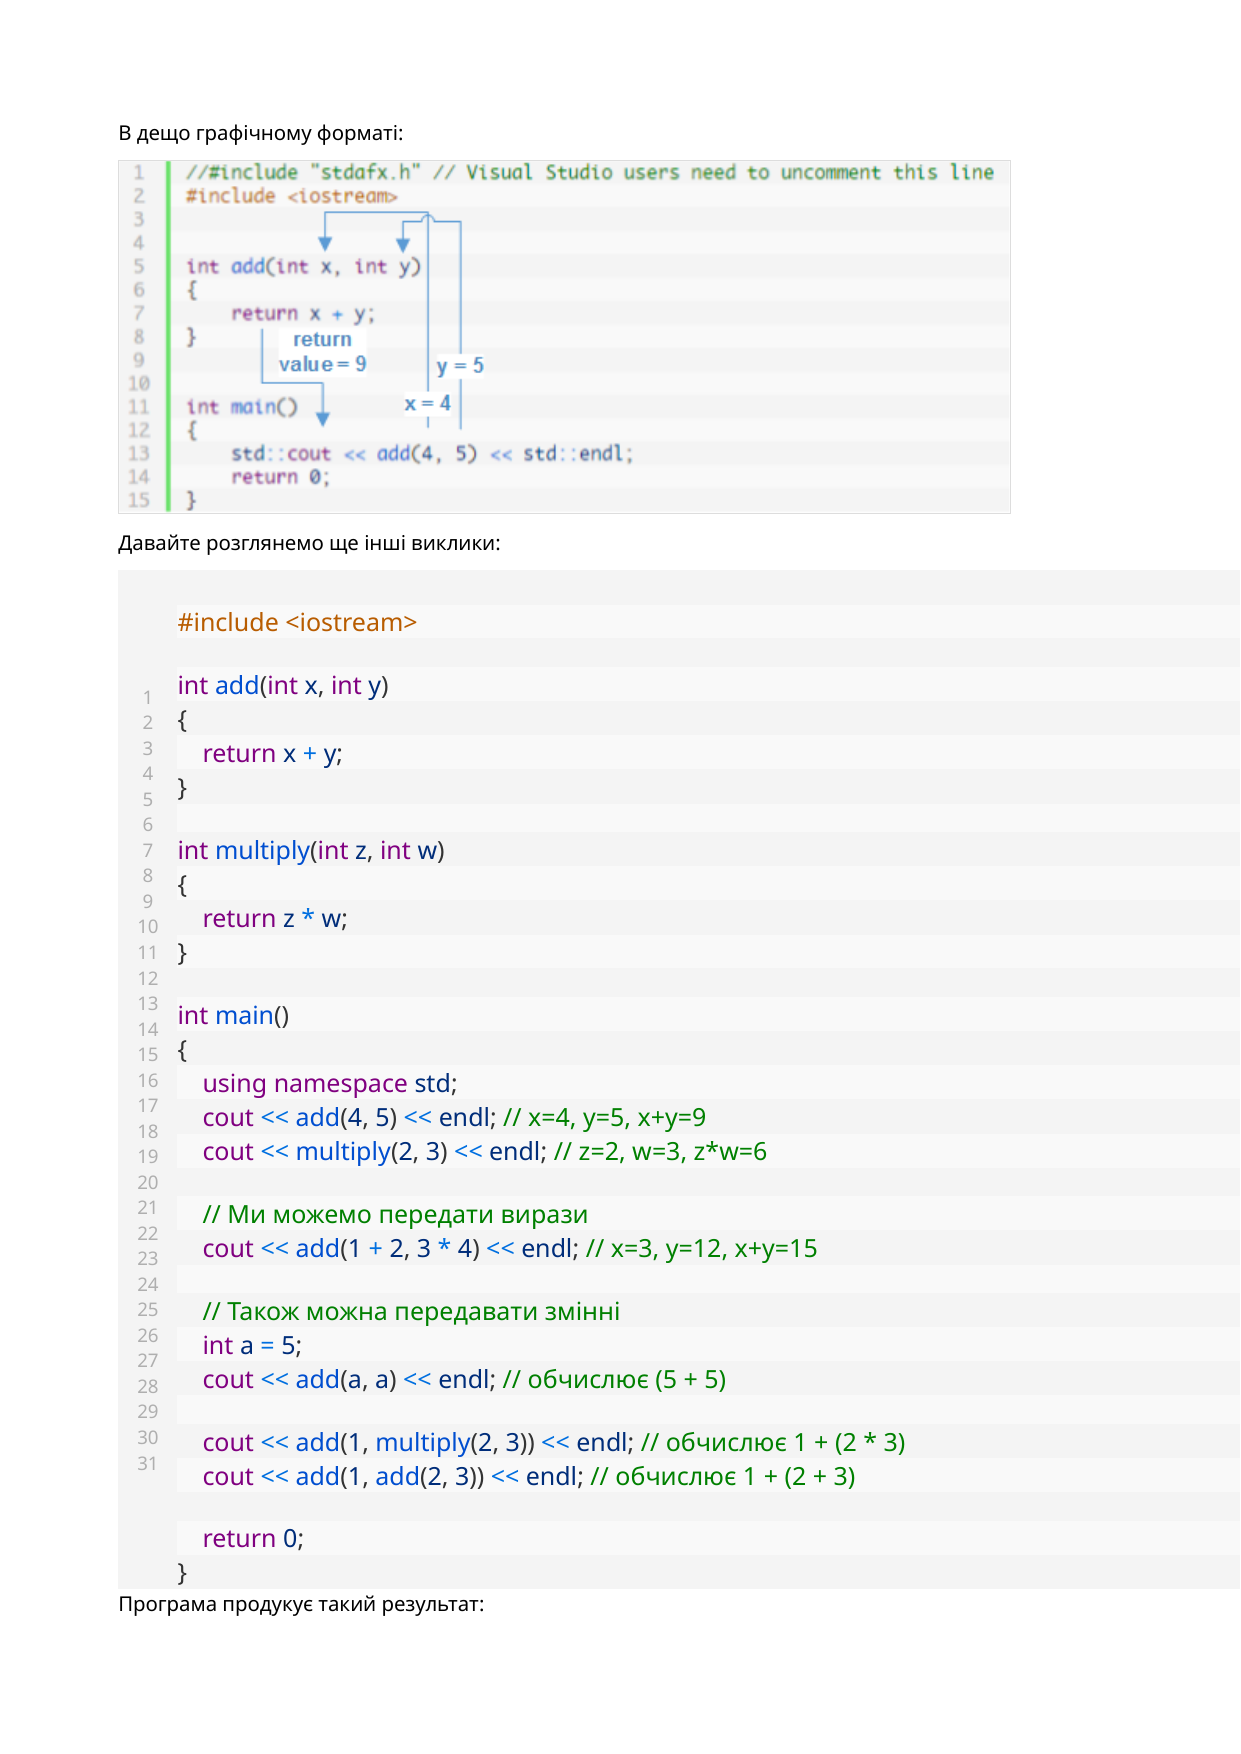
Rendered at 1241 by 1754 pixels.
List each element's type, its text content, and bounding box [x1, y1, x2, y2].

table_header #include <iostream> int add(int x, int y) { return x + y; } int multiply(int z, int w) { return z * w; } int main() { using namespace std; cout << add(4, 5) << endl; // x=4, y=5, x+y=9 cout << multiply(2, 3) << endl; // z=2, w=3, z*w=6 // Ми можемо передати вирази cout << add(1 + 2, 3 * 4) << endl; // x=3, y=12, x+y=15 // Також можна передавати змінні int a = 5; cout << add(a, a) << endl; // обчислює (5 + 5) cout << add(1, multiply(2, 3)) << endl; // обчислює 1 + (2 * 3) cout << add(1, add(2, 3)) << endl; // обчислює 1 + (2 + 3) return 0; } [177, 1099, 1240, 1134]
table_header #include <iostream> int add(int x, int y) { return x + y; } int multiply(int z, int w) { return z * w; } int main() { using namespace std; cout << add(4, 5) << endl; // x=4, y=5, x+y=9 cout << multiply(2, 3) << endl; // z=2, w=3, z*w=6 // Ми можемо передати вирази cout << add(1 + 2, 3 * 4) << endl; // x=3, y=12, x+y=15 // Також можна передавати змінні int a = 5; cout << add(a, a) << endl; // обчислює (5 + 5) cout << add(1, multiply(2, 3)) << endl; // обчислює 1 + (2 * 3) cout << add(1, add(2, 3)) << endl; // обчислює 1 + (2 + 3) return 0; } [177, 900, 1240, 935]
table_header #include <iostream> int add(int x, int y) { return x + y; } int multiply(int z, int w) { return z * w; } int main() { using namespace std; cout << add(4, 5) << endl; // x=4, y=5, x+y=9 cout << multiply(2, 3) << endl; // z=2, w=3, z*w=6 // Ми можемо передати вирази cout << add(1 + 2, 3 * 4) << endl; // x=3, y=12, x+y=15 // Також можна передавати змінні int a = 5; cout << add(a, a) << endl; // обчислює (5 + 5) cout << add(1, multiply(2, 3)) << endl; // обчислює 1 + (2 * 3) cout << add(1, add(2, 3)) << endl; // обчислює 1 + (2 + 3) return 0; } [177, 570, 1240, 605]
table_header #include <iostream> int add(int x, int y) { return x + y; } int multiply(int z, int w) { return z * w; } int main() { using namespace std; cout << add(4, 5) << endl; // x=4, y=5, x+y=9 cout << multiply(2, 3) << endl; // z=2, w=3, z*w=6 // Ми можемо передати вирази cout << add(1 + 2, 3 * 4) << endl; // x=3, y=12, x+y=15 // Також можна передавати змінні int a = 5; cout << add(a, a) << endl; // обчислює (5 + 5) cout << add(1, multiply(2, 3)) << endl; // обчислює 1 + (2 * 3) cout << add(1, add(2, 3)) << endl; // обчислює 1 + (2 + 3) return 0; } [177, 1168, 1240, 1196]
text Програма продукує такий результат: [118, 1589, 1122, 1617]
table_header #include <iostream> int add(int x, int y) { return x + y; } int multiply(int z, int w) { return z * w; } int main() { using namespace std; cout << add(4, 5) << endl; // x=4, y=5, x+y=9 cout << multiply(2, 3) << endl; // z=2, w=3, z*w=6 // Ми можемо передати вирази cout << add(1 + 2, 3 * 4) << endl; // x=3, y=12, x+y=15 // Також можна передавати змінні int a = 5; cout << add(a, a) << endl; // обчислює (5 + 5) cout << add(1, multiply(2, 3)) << endl; // обчислює 1 + (2 * 3) cout << add(1, add(2, 3)) << endl; // обчислює 1 + (2 + 3) return 0; } [177, 1492, 1240, 1521]
table_header #include <iostream> int add(int x, int y) { return x + y; } int multiply(int z, int w) { return z * w; } int main() { using namespace std; cout << add(4, 5) << endl; // x=4, y=5, x+y=9 cout << multiply(2, 3) << endl; // z=2, w=3, z*w=6 // Ми можемо передати вирази cout << add(1 + 2, 3 * 4) << endl; // x=3, y=12, x+y=15 // Також можна передавати змінні int a = 5; cout << add(a, a) << endl; // обчислює (5 + 5) cout << add(1, multiply(2, 3)) << endl; // обчислює 1 + (2 * 3) cout << add(1, add(2, 3)) << endl; // обчислює 1 + (2 + 3) return 0; } [177, 769, 1240, 804]
table_header 1 2 3 4 5 6 7 8 9 10 11 12 13 14 15 16 17 18 19 20 21 22 23 24 25 26 27 28 29 30 31 [118, 570, 177, 1589]
text В дещо графічному форматі: [118, 118, 1122, 146]
table_header #include <iostream> int add(int x, int y) { return x + y; } int multiply(int z, int w) { return z * w; } int main() { using namespace std; cout << add(4, 5) << endl; // x=4, y=5, x+y=9 cout << multiply(2, 3) << endl; // z=2, w=3, z*w=6 // Ми можемо передати вирази cout << add(1 + 2, 3 * 4) << endl; // x=3, y=12, x+y=15 // Також можна передавати змінні int a = 5; cout << add(a, a) << endl; // обчислює (5 + 5) cout << add(1, multiply(2, 3)) << endl; // обчислює 1 + (2 * 3) cout << add(1, add(2, 3)) << endl; // обчислює 1 + (2 + 3) return 0; } [177, 1293, 1240, 1327]
table_header #include <iostream> int add(int x, int y) { return x + y; } int multiply(int z, int w) { return z * w; } int main() { using namespace std; cout << add(4, 5) << endl; // x=4, y=5, x+y=9 cout << multiply(2, 3) << endl; // z=2, w=3, z*w=6 // Ми можемо передати вирази cout << add(1 + 2, 3 * 4) << endl; // x=3, y=12, x+y=15 // Також можна передавати змінні int a = 5; cout << add(a, a) << endl; // обчислює (5 + 5) cout << add(1, multiply(2, 3)) << endl; // обчислює 1 + (2 * 3) cout << add(1, add(2, 3)) << endl; // обчислює 1 + (2 + 3) return 0; } [177, 968, 1240, 997]
table_header #include <iostream> int add(int x, int y) { return x + y; } int multiply(int z, int w) { return z * w; } int main() { using namespace std; cout << add(4, 5) << endl; // x=4, y=5, x+y=9 cout << multiply(2, 3) << endl; // z=2, w=3, z*w=6 // Ми можемо передати вирази cout << add(1 + 2, 3 * 4) << endl; // x=3, y=12, x+y=15 // Також можна передавати змінні int a = 5; cout << add(a, a) << endl; // обчислює (5 + 5) cout << add(1, multiply(2, 3)) << endl; // обчислює 1 + (2 * 3) cout << add(1, add(2, 3)) << endl; // обчислює 1 + (2 + 3) return 0; } [177, 1424, 1240, 1458]
table_header #include <iostream> int add(int x, int y) { return x + y; } int multiply(int z, int w) { return z * w; } int main() { using namespace std; cout << add(4, 5) << endl; // x=4, y=5, x+y=9 cout << multiply(2, 3) << endl; // z=2, w=3, z*w=6 // Ми можемо передати вирази cout << add(1 + 2, 3 * 4) << endl; // x=3, y=12, x+y=15 // Також можна передавати змінні int a = 5; cout << add(a, a) << endl; // обчислює (5 + 5) cout << add(1, multiply(2, 3)) << endl; // обчислює 1 + (2 * 3) cout << add(1, add(2, 3)) << endl; // обчислює 1 + (2 + 3) return 0; } [177, 832, 1240, 866]
table_header #include <iostream> int add(int x, int y) { return x + y; } int multiply(int z, int w) { return z * w; } int main() { using namespace std; cout << add(4, 5) << endl; // x=4, y=5, x+y=9 cout << multiply(2, 3) << endl; // z=2, w=3, z*w=6 // Ми можемо передати вирази cout << add(1 + 2, 3 * 4) << endl; // x=3, y=12, x+y=15 // Також можна передавати змінні int a = 5; cout << add(a, a) << endl; // обчислює (5 + 5) cout << add(1, multiply(2, 3)) << endl; // обчислює 1 + (2 * 3) cout << add(1, add(2, 3)) << endl; // обчислює 1 + (2 + 3) return 0; } [177, 1555, 1240, 1589]
text Давайте розглянемо ще інші виклики: [118, 528, 1122, 556]
picture [119, 161, 1010, 513]
table_header #include <iostream> int add(int x, int y) { return x + y; } int multiply(int z, int w) { return z * w; } int main() { using namespace std; cout << add(4, 5) << endl; // x=4, y=5, x+y=9 cout << multiply(2, 3) << endl; // z=2, w=3, z*w=6 // Ми можемо передати вирази cout << add(1 + 2, 3 * 4) << endl; // x=3, y=12, x+y=15 // Також можна передавати змінні int a = 5; cout << add(a, a) << endl; // обчислює (5 + 5) cout << add(1, multiply(2, 3)) << endl; // обчислює 1 + (2 * 3) cout << add(1, add(2, 3)) << endl; // обчислює 1 + (2 + 3) return 0; } [177, 1230, 1240, 1265]
table_header #include <iostream> int add(int x, int y) { return x + y; } int multiply(int z, int w) { return z * w; } int main() { using namespace std; cout << add(4, 5) << endl; // x=4, y=5, x+y=9 cout << multiply(2, 3) << endl; // z=2, w=3, z*w=6 // Ми можемо передати вирази cout << add(1 + 2, 3 * 4) << endl; // x=3, y=12, x+y=15 // Також можна передавати змінні int a = 5; cout << add(a, a) << endl; // обчислює (5 + 5) cout << add(1, multiply(2, 3)) << endl; // обчислює 1 + (2 * 3) cout << add(1, add(2, 3)) << endl; // обчислює 1 + (2 + 3) return 0; } [177, 701, 1240, 735]
table_header #include <iostream> int add(int x, int y) { return x + y; } int multiply(int z, int w) { return z * w; } int main() { using namespace std; cout << add(4, 5) << endl; // x=4, y=5, x+y=9 cout << multiply(2, 3) << endl; // z=2, w=3, z*w=6 // Ми можемо передати вирази cout << add(1 + 2, 3 * 4) << endl; // x=3, y=12, x+y=15 // Також можна передавати змінні int a = 5; cout << add(a, a) << endl; // обчислює (5 + 5) cout << add(1, multiply(2, 3)) << endl; // обчислює 1 + (2 * 3) cout << add(1, add(2, 3)) << endl; // обчислює 1 + (2 + 3) return 0; } [177, 1361, 1240, 1395]
table_header #include <iostream> int add(int x, int y) { return x + y; } int multiply(int z, int w) { return z * w; } int main() { using namespace std; cout << add(4, 5) << endl; // x=4, y=5, x+y=9 cout << multiply(2, 3) << endl; // z=2, w=3, z*w=6 // Ми можемо передати вирази cout << add(1 + 2, 3 * 4) << endl; // x=3, y=12, x+y=15 // Також можна передавати змінні int a = 5; cout << add(a, a) << endl; // обчислює (5 + 5) cout << add(1, multiply(2, 3)) << endl; // обчислює 1 + (2 * 3) cout << add(1, add(2, 3)) << endl; // обчислює 1 + (2 + 3) return 0; } [177, 1031, 1240, 1065]
table_header #include <iostream> int add(int x, int y) { return x + y; } int multiply(int z, int w) { return z * w; } int main() { using namespace std; cout << add(4, 5) << endl; // x=4, y=5, x+y=9 cout << multiply(2, 3) << endl; // z=2, w=3, z*w=6 // Ми можемо передати вирази cout << add(1 + 2, 3 * 4) << endl; // x=3, y=12, x+y=15 // Також можна передавати змінні int a = 5; cout << add(a, a) << endl; // обчислює (5 + 5) cout << add(1, multiply(2, 3)) << endl; // обчислює 1 + (2 * 3) cout << add(1, add(2, 3)) << endl; // обчислює 1 + (2 + 3) return 0; } [177, 638, 1240, 667]
